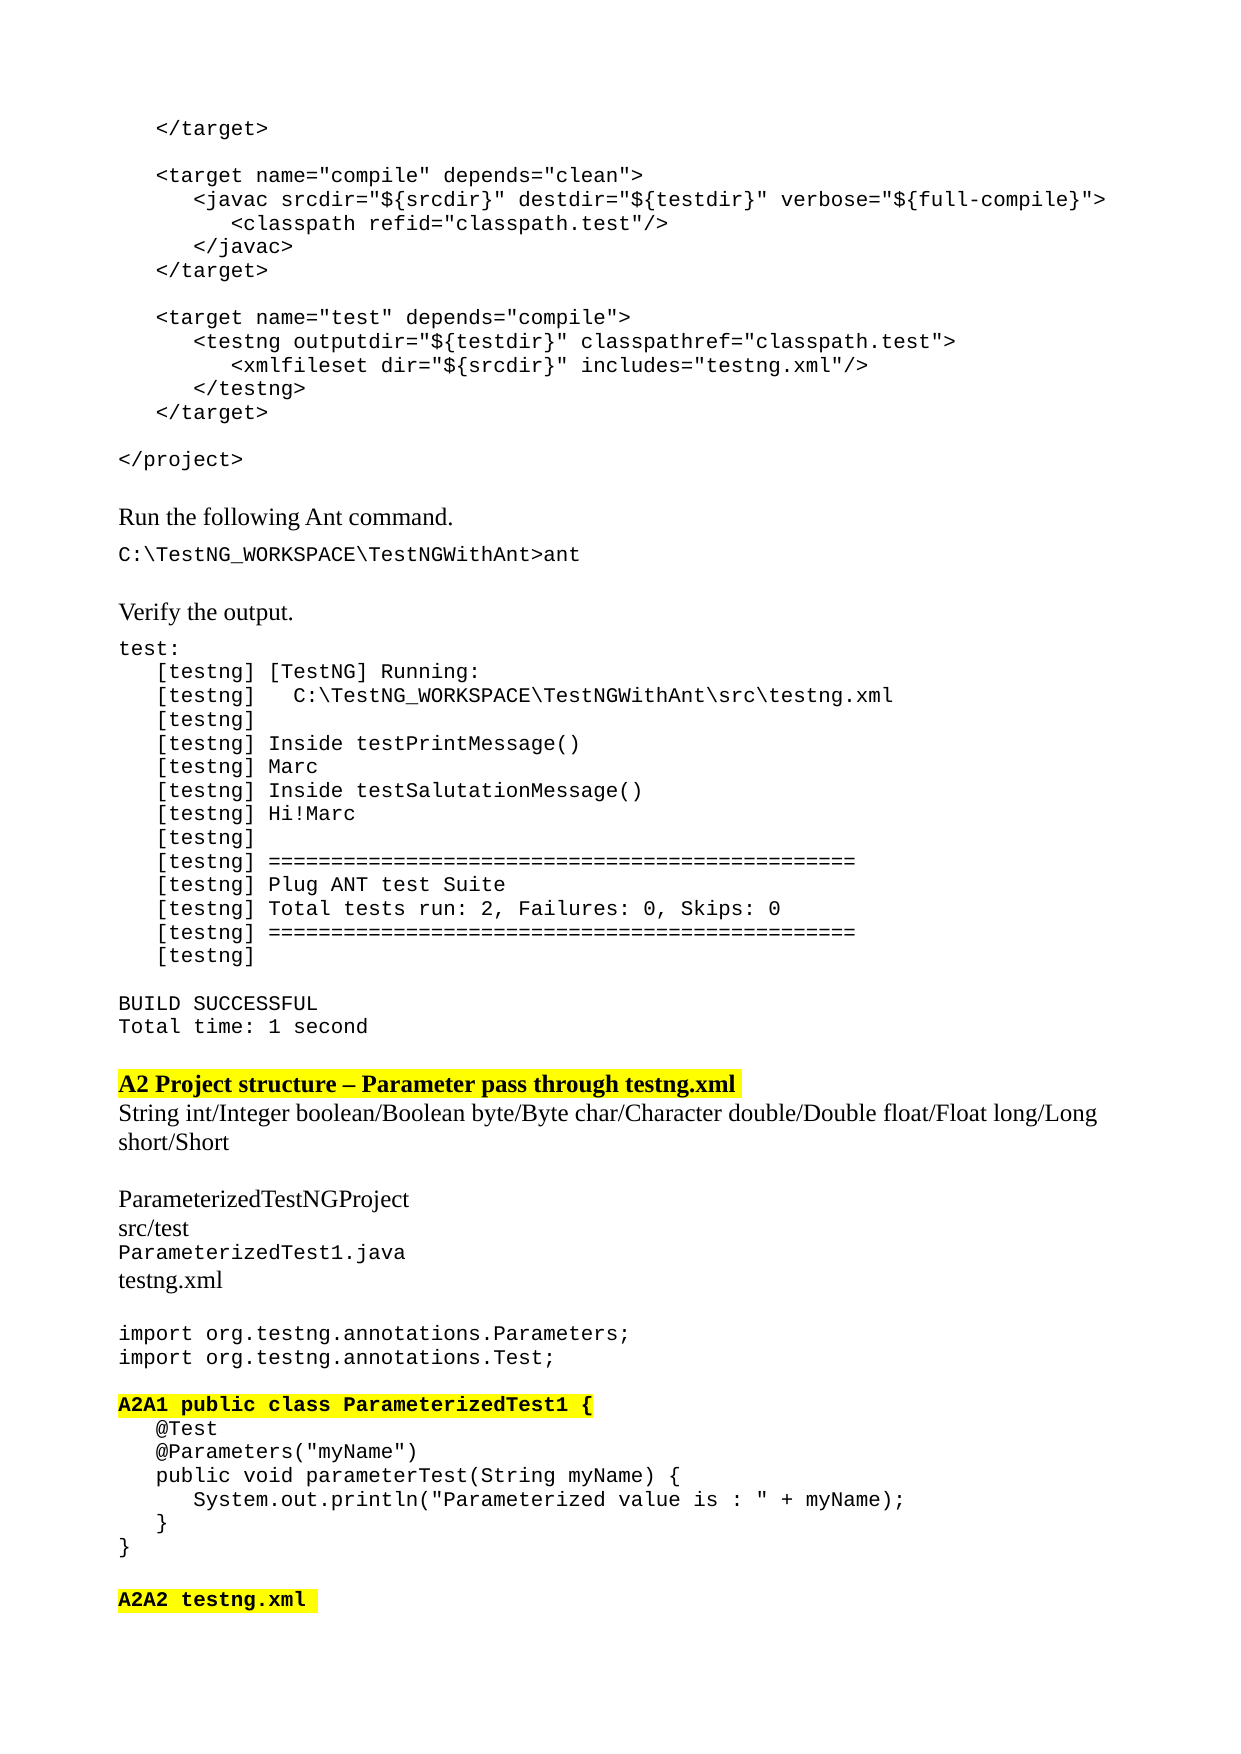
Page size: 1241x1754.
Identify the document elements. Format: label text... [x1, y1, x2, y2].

text testng.xml [118, 1266, 1122, 1294]
text import org.testng.annotations.Test; [118, 1347, 1122, 1370]
text <javac srcdir="${srcdir}" destdir="${testdir}" verbose="${full-compile}"> [118, 189, 1122, 213]
text A2A1 public class ParameterizedTest1 { [118, 1394, 1122, 1418]
text A2 Project structure – Parameter pass through testng.xml [118, 1069, 1122, 1098]
text public void parameterTest(String myName) { [118, 1465, 1122, 1488]
text <classpath refid="classpath.test"/> [118, 213, 1122, 236]
text [testng] =============================================== [118, 922, 1122, 945]
text } [118, 1536, 1122, 1559]
text import org.testng.annotations.Parameters; [118, 1323, 1122, 1347]
text BUILD SUCCESSFUL [118, 993, 1122, 1016]
text [testng] [118, 709, 1122, 732]
text C:\TestNG_WORKSPACE\TestNGWithAnt>ant [118, 543, 1122, 567]
text </target> [118, 118, 1122, 142]
text String int/Integer boolean/Boolean byte/Byte char/Character double/Double float/Float long/Long short/Short [118, 1098, 1122, 1156]
text A2A2 testng.xml [118, 1589, 1122, 1613]
text [testng] C:\TestNG_WORKSPACE\TestNGWithAnt\src\testng.xml [118, 685, 1122, 709]
text <target name="test" depends="compile"> [118, 307, 1122, 331]
text [testng] Marc [118, 756, 1122, 780]
text </testng> [118, 378, 1122, 402]
text </project> [118, 449, 1122, 473]
text [testng] Hi!Marc [118, 803, 1122, 827]
text System.out.println("Parameterized value is : " + myName); [118, 1488, 1122, 1512]
text @Test [118, 1418, 1122, 1441]
text Run the following Ant command. [118, 502, 1122, 531]
text </javac> [118, 236, 1122, 260]
text <target name="compile" depends="clean"> [118, 165, 1122, 189]
text [testng] Plug ANT test Suite [118, 874, 1122, 898]
text } [118, 1512, 1122, 1536]
text [testng] Inside testPrintMessage() [118, 732, 1122, 756]
text Total time: 1 second [118, 1016, 1122, 1040]
text ParameterizedTestNGProject [118, 1184, 1122, 1213]
text ParameterizedTest1.java [118, 1242, 1122, 1266]
text [testng] [TestNG] Running: [118, 662, 1122, 685]
text @Parameters("myName") [118, 1441, 1122, 1465]
text Verify the output. [118, 597, 1122, 625]
text [testng] Total tests run: 2, Failures: 0, Skips: 0 [118, 898, 1122, 922]
text [testng] [118, 827, 1122, 851]
text [testng] Inside testSalutationMessage() [118, 780, 1122, 803]
text [testng] [118, 945, 1122, 969]
text [testng] =============================================== [118, 851, 1122, 874]
text </target> [118, 402, 1122, 426]
text <testng outputdir="${testdir}" classpathref="classpath.test"> [118, 331, 1122, 354]
text src/test [118, 1213, 1122, 1242]
text <xmlfileset dir="${srcdir}" includes="testng.xml"/> [118, 354, 1122, 378]
text test: [118, 638, 1122, 662]
text </target> [118, 260, 1122, 284]
